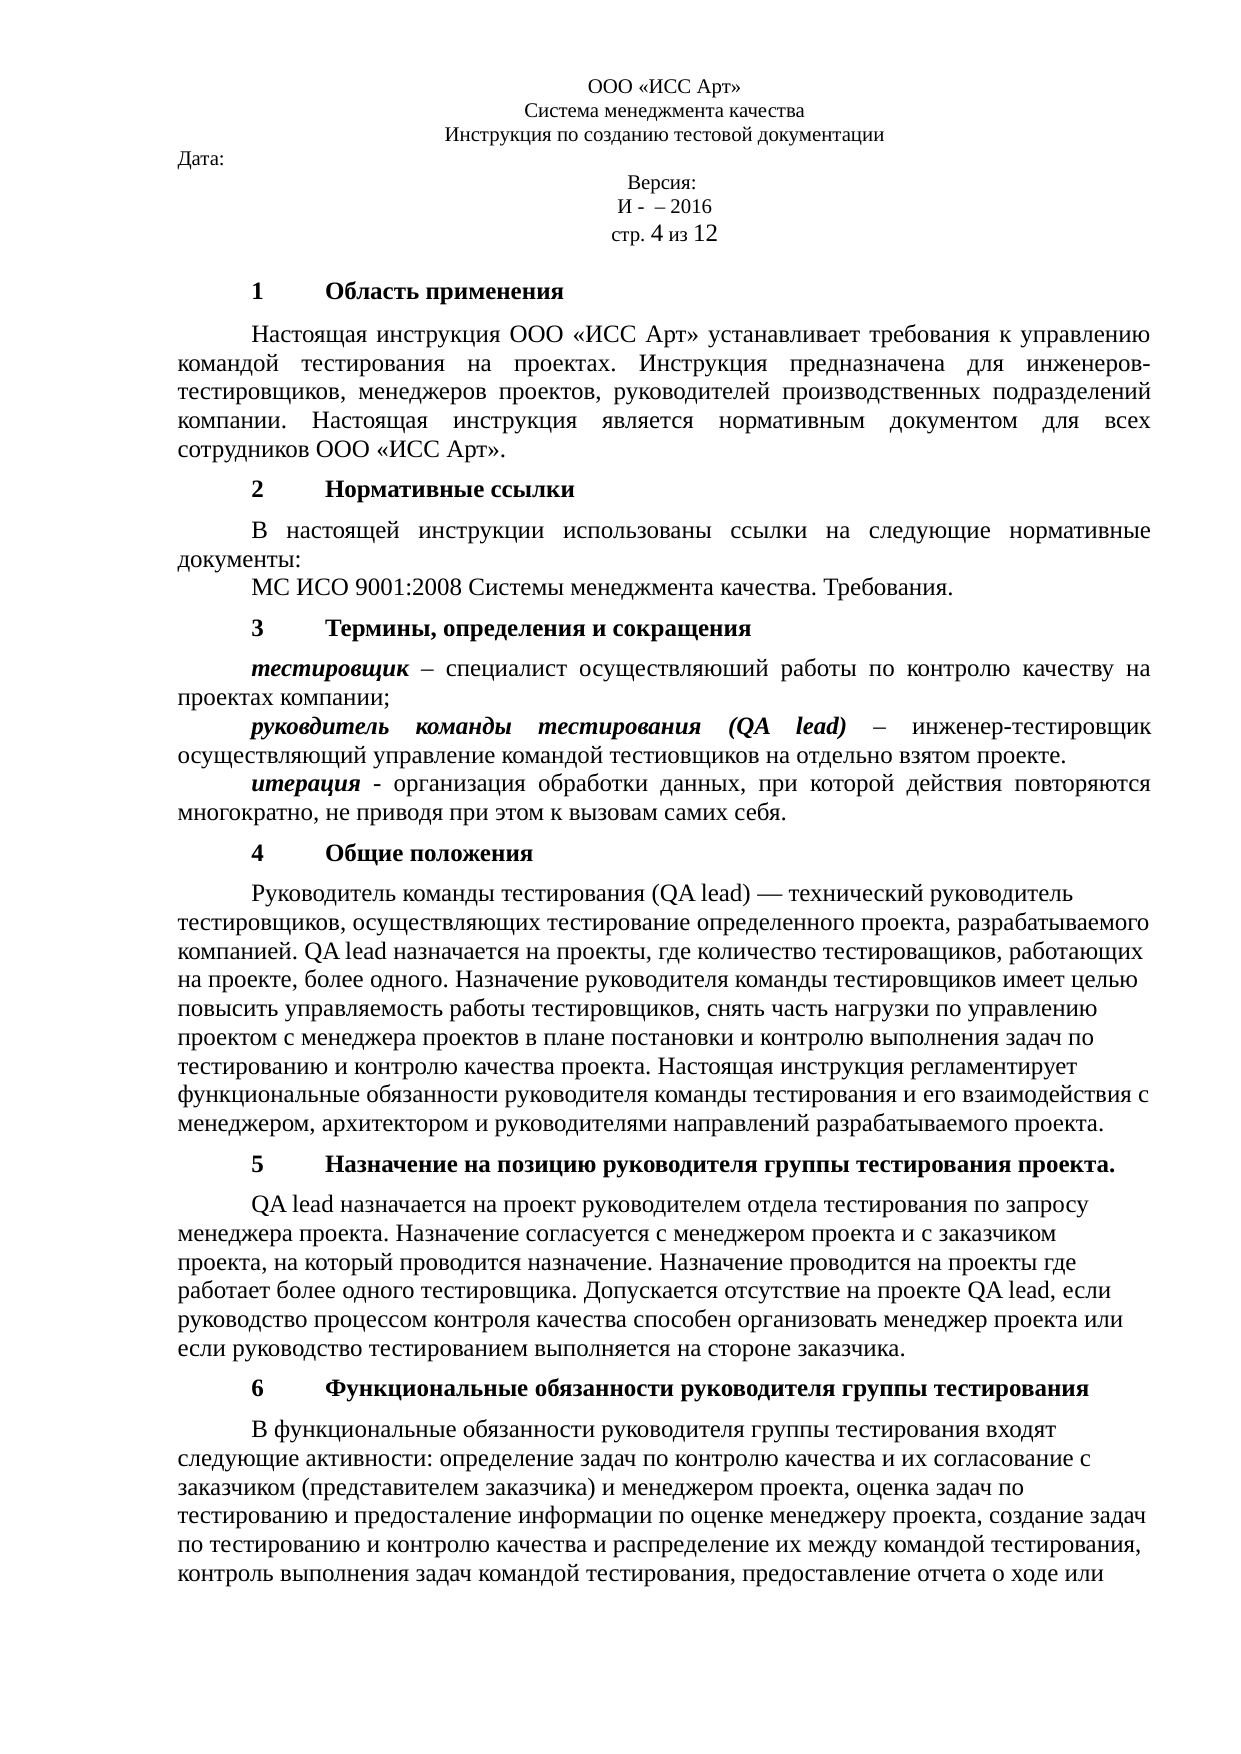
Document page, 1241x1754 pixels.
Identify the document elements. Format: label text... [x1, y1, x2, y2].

list Назначение на позицию руководителя группы тестирования проекта. [177, 1149, 1152, 1177]
list Функциональные обязанности руководителя группы тестирования [177, 1373, 1152, 1402]
list Термины, определения и сокращения [177, 613, 1152, 642]
list Область применения [177, 276, 1152, 304]
text тестировщик – специалист осуществляюший работы по контролю качеству на проектах компании; [177, 653, 1152, 711]
text В настоящей инструкции использованы ссылки на следующие нормативные документы: [177, 515, 1152, 572]
text QA lead назначается на проект руководителем отдела тестирования по запросу менеджера проекта. Назначение согласуется с менеджером проекта и с заказчиком проекта, на который проводится назначение. Назначение проводится на проекты где работает более одного тестировщика. Допускается отсутствие на проекте QA lead, если руководство процессом контроля качества способен организовать менеджер проекта или если руководство тестированием выполняется на стороне заказчика. [177, 1189, 1152, 1362]
text Настоящая инструкция ООО «ИСС Арт» устанавливает требования к управлению командой тестирования на проектах. Инструкция предназначена для инженеров-тестировщиков, менеджеров проектов, руководителей производственных подразделений компании. Настоящая инструкция является нормативным документом для всех сотрудников ООО «ИСС Арт». [177, 319, 1152, 463]
list Общие положения [177, 838, 1152, 866]
text В функциональные обязанности руководителя группы тестирования входят следующие активности: определение задач по контролю качества и их согласование с заказчиком (представителем заказчика) и менеджером проекта, оценка задач по тестированию и предосталение информации по оценке менеджеру проекта, создание задач по тестированию и контролю качества и распределение их между командой тестирования, контроль выполнения задач командой тестирования, предоставление отчета о ходе или [177, 1414, 1152, 1587]
list Нормативные ссылки [177, 474, 1152, 503]
text итерация - организация обработки данных, при которой действия повторяются многократно, не приводя при этом к вызовам самих себя. [177, 768, 1152, 826]
text Руководитель команды тестирования (QA lead) — технический руководитель тестировщиков, осуществляющих тестирование определенного проекта, разрабатываемого компанией. QA lead назначается на проекты, где количество тестироващиков, работающих на проекте, более одного. Назначение руководителя команды тестировщиков имеет целью повысить управляемость работы тестировщиков, снять часть нагрузки по управлению проектом с менеджера проектов в плане постановки и контролю выполнения задач по тестированию и контролю качества проекта. Настоящая инструкция регламентирует функциональные обязанности руководителя команды тестирования и его взаимодействия с менеджером, архитектором и руководителями направлений разрабатываемого проекта. [177, 878, 1152, 1137]
text МС ИСО 9001:2008 Системы менеджмента качества. Требования. [177, 572, 1152, 601]
text руковдитель команды тестирования (QA lead) – инженер-тестировщик осуществляющий управление командой тестиовщиков на отдельно взятом проекте. [177, 711, 1152, 768]
